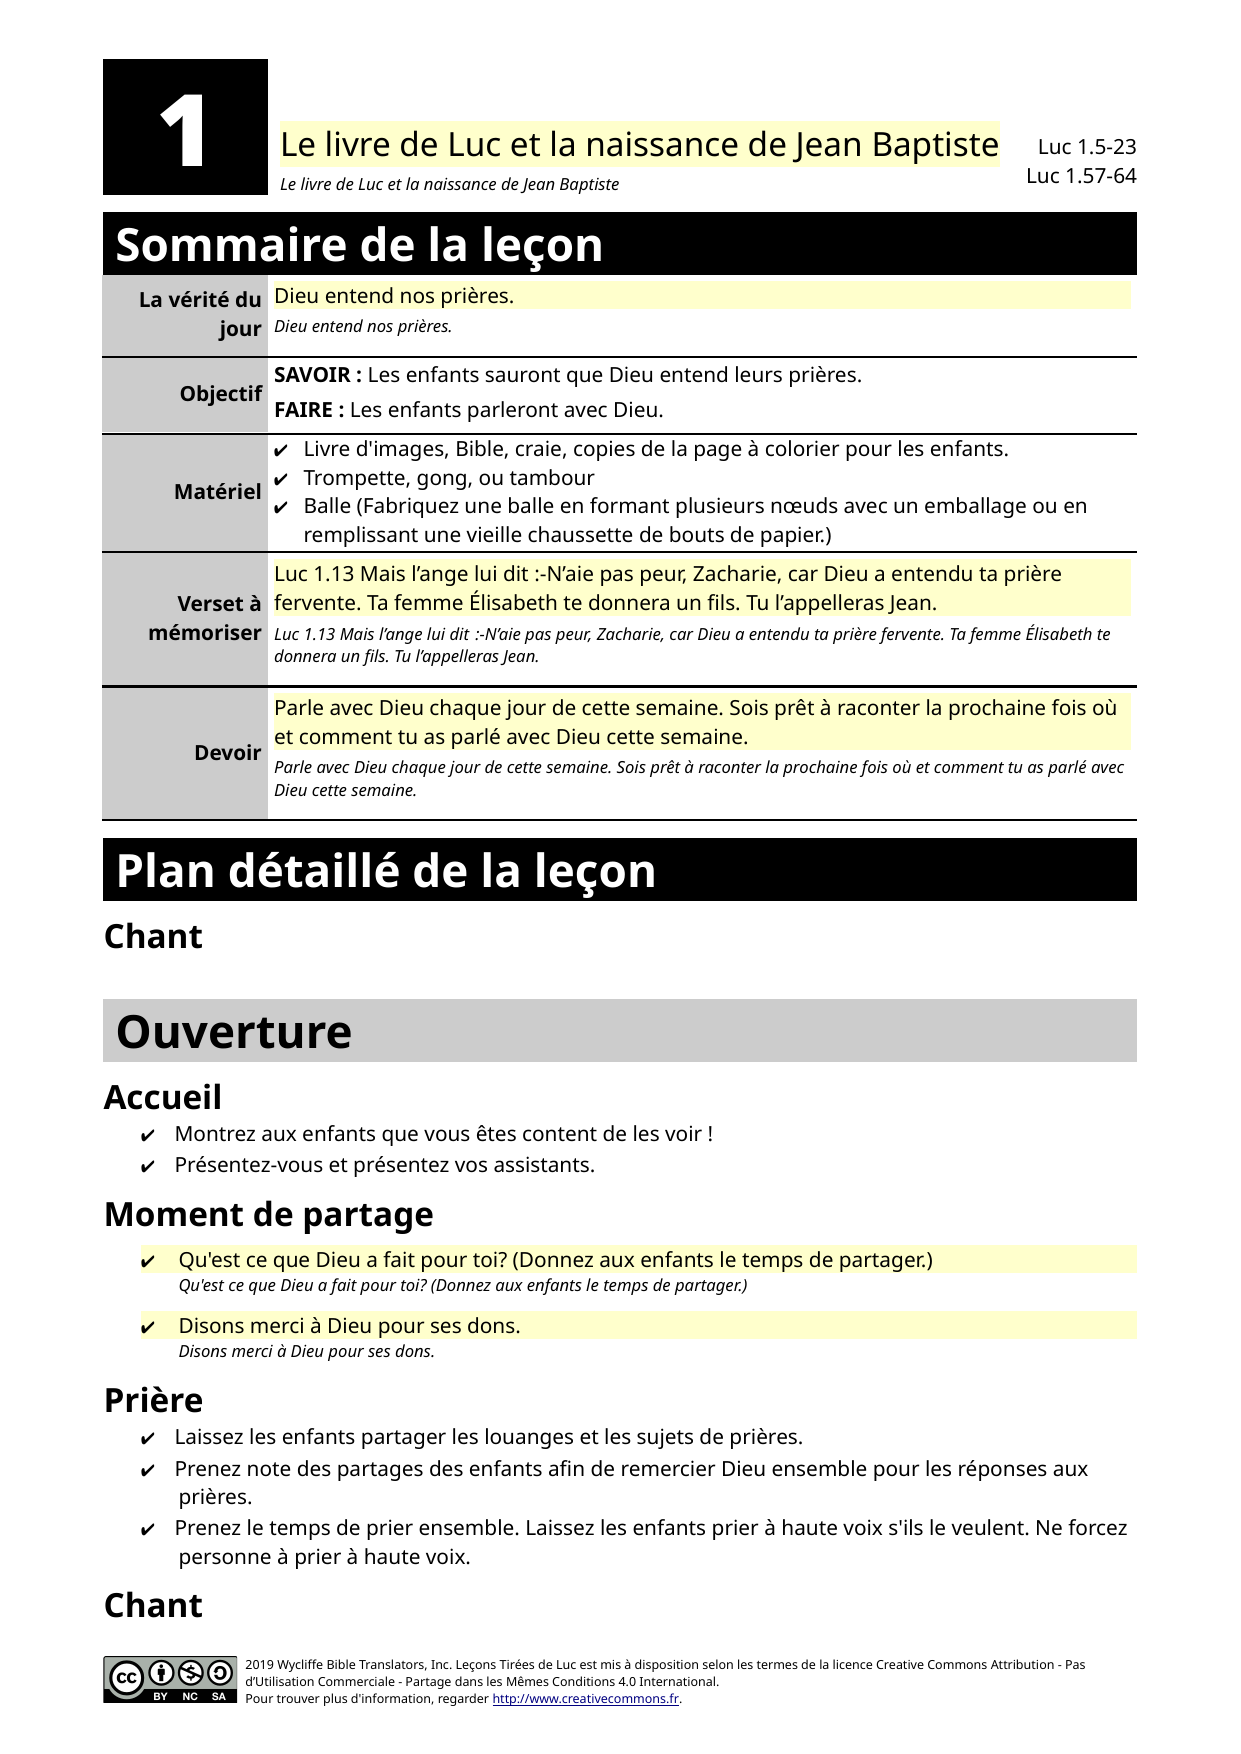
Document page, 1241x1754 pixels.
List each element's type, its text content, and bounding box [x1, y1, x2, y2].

list Qu'est ce que Dieu a fait pour toi? (Donnez aux enfants le temps de partager.) [141, 1273, 1137, 1296]
list Qu'est ce que Dieu a fait pour toi? (Donnez aux enfants le temps de partager.) [141, 1245, 1137, 1273]
list Disons merci à Dieu pour ses dons. [141, 1339, 1137, 1362]
table_cell Devoir [102, 688, 268, 819]
list Prenez le temps de prier ensemble. Laissez les enfants prier à haute voix s'ils le veulent. Ne forcez personne à prier à haute voix. [141, 1513, 1137, 1570]
table_cell Matériel [102, 435, 268, 551]
table_header Luc 1.5-23 Luc 1.57-64 [1000, 59, 1137, 195]
table_header Le livre de Luc et la naissance de Jean Baptiste Le livre de Luc et la naissance de Jean Baptiste [268, 59, 1000, 195]
text Accueil [103, 1074, 1137, 1119]
table_cell Parle avec Dieu chaque jour de cette semaine. Sois prêt à raconter la prochaine fois où et comment tu as parlé avec Dieu cette semaine. Parle avec Dieu chaque jour de cette semaine. Sois prêt à raconter la prochaine fois où et comment tu as parlé avec Dieu cette semaine. [268, 688, 1137, 819]
subtitle Sommaire de la leçon [103, 212, 1137, 275]
table_cell Luc 1.13 Mais l’ange lui dit :-N’aie pas peur, Zacharie, car Dieu a entendu ta prière fervente. Ta femme Élisabeth te donnera un fils. Tu l’appelleras Jean. Luc 1.13 Mais l’ange lui dit :-N’aie pas peur, Zacharie, car Dieu a entendu ta prière fervente. Ta femme Élisabeth te donnera un fils. Tu l’appelleras Jean. [268, 553, 1137, 685]
table_cell Verset à mémoriser [102, 553, 268, 685]
table_header Dieu entend nos prières. Dieu entend nos prières. [268, 275, 1137, 356]
list Laissez les enfants partager les louanges et les sujets de prières. [141, 1422, 1137, 1451]
list Montrez aux enfants que vous êtes content de les voir ! [141, 1119, 1137, 1147]
subtitle Ouverture [103, 999, 1137, 1062]
text Chant [103, 913, 1137, 958]
table_cell SAVOIR : Les enfants sauront que Dieu entend leurs prières. FAIRE : Les enfants parleront avec Dieu. [268, 358, 1137, 432]
text Prière [103, 1377, 1137, 1422]
table_header La vérité du jour [102, 275, 268, 356]
list Présentez-vous et présentez vos assistants. [141, 1150, 1137, 1179]
table_cell Objectif [102, 358, 268, 432]
table_cell Livre d'images, Bible, craie, copies de la page à colorier pour les enfants. Trompette, gong, ou tambour Balle (Fabriquez une balle en formant plusieurs nœuds avec un emballage ou en remplissant une vieille chaussette de bouts de papier.) [268, 435, 1137, 551]
list Prenez note des partages des enfants afin de remercier Dieu ensemble pour les réponses aux prières. [141, 1454, 1137, 1511]
list Disons merci à Dieu pour ses dons. [141, 1311, 1137, 1339]
picture [103, 1656, 238, 1703]
subtitle Plan détaillé de la leçon [103, 838, 1137, 901]
text Chant [103, 1582, 1137, 1627]
text Moment de partage [103, 1191, 1137, 1236]
